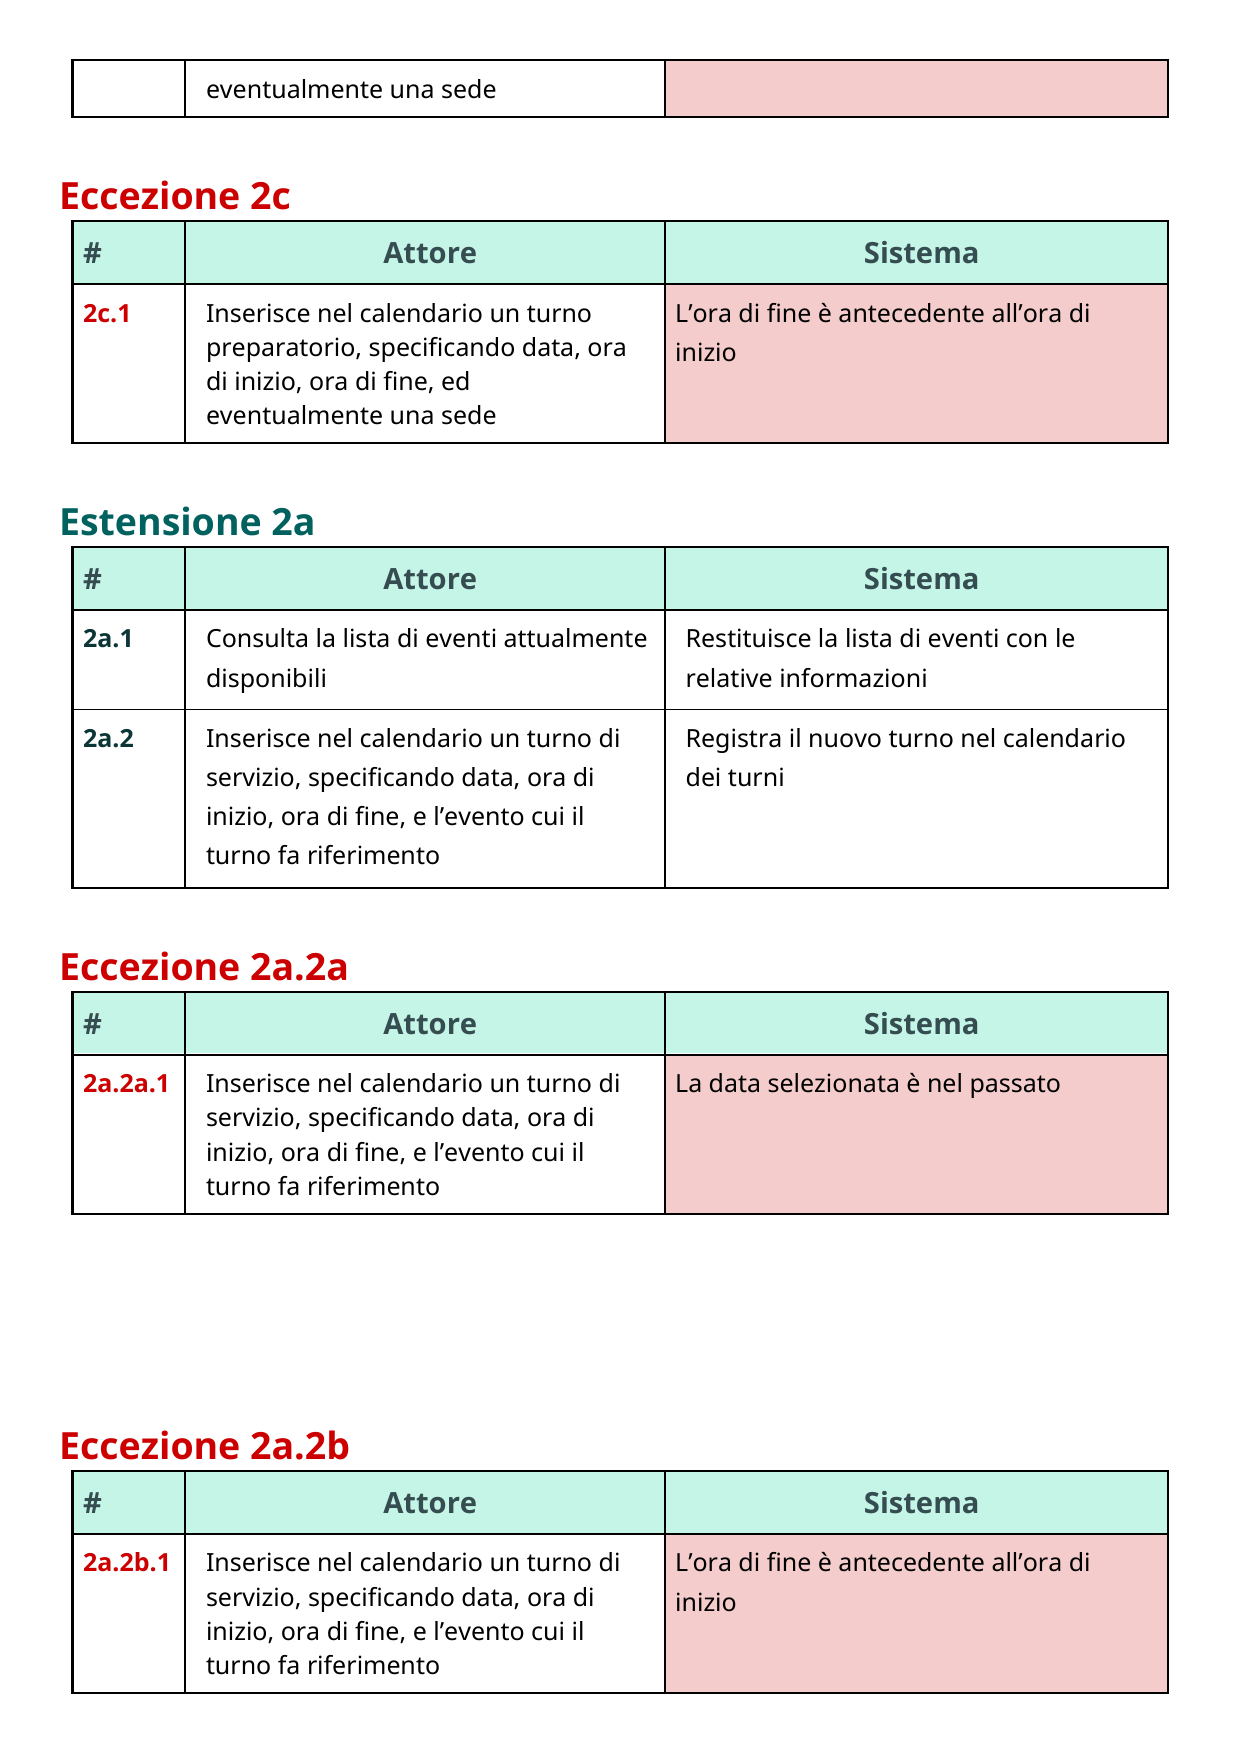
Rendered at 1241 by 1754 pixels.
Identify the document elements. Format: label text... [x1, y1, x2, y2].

table_cell 2c.1 [74, 285, 184, 442]
table_cell eventualmente una sede [186, 61, 664, 116]
table_header Attore [186, 993, 664, 1053]
table_header Attore [186, 548, 664, 609]
table_header Sistema [666, 1472, 1167, 1533]
table_header Sistema [666, 548, 1167, 609]
table_header # [74, 548, 184, 609]
subtitle Eccezione 2a.2a [59, 940, 1181, 991]
table_cell 2a.1 [74, 611, 184, 709]
table_cell Restituisce la lista di eventi con le relative informazioni [666, 611, 1167, 709]
table_header Attore [186, 1472, 664, 1533]
table_header Sistema [666, 993, 1167, 1053]
table_header # [74, 1472, 184, 1533]
table_header # [74, 993, 184, 1053]
table_cell Registra il nuovo turno nel calendario dei turni [666, 710, 1167, 887]
table_header # [74, 222, 184, 283]
table_cell Inserisce nel calendario un turno preparatorio, specificando data, ora di inizio, ora di fine, ed eventualmente una sede [186, 285, 664, 442]
table_cell 2a.2b.1 [74, 1535, 184, 1692]
table_cell La data selezionata è nel passato [666, 1056, 1167, 1213]
table_cell [666, 61, 1167, 116]
subtitle Eccezione 2c [59, 169, 1181, 220]
table_cell 2a.2 [74, 710, 184, 887]
subtitle Estensione 2a [59, 495, 1181, 546]
table_header Attore [186, 222, 664, 283]
table_header Sistema [666, 222, 1167, 283]
table_cell Inserisce nel calendario un turno di servizio, specificando data, ora di inizio, ora di fine, e l’evento cui il turno fa riferimento [186, 1535, 664, 1692]
table_cell 2a.2a.1 [74, 1056, 184, 1213]
table_cell L’ora di fine è antecedente all’ora di inizio [666, 285, 1167, 442]
subtitle Eccezione 2a.2b [59, 1419, 1181, 1470]
table_cell Consulta la lista di eventi attualmente disponibili [186, 611, 664, 709]
table_cell Inserisce nel calendario un turno di servizio, specificando data, ora di inizio, ora di fine, e l’evento cui il turno fa riferimento [186, 710, 664, 887]
table_cell Inserisce nel calendario un turno di servizio, specificando data, ora di inizio, ora di fine, e l’evento cui il turno fa riferimento [186, 1056, 664, 1213]
table_cell L’ora di fine è antecedente all’ora di inizio [666, 1535, 1167, 1692]
table_cell [74, 61, 184, 116]
